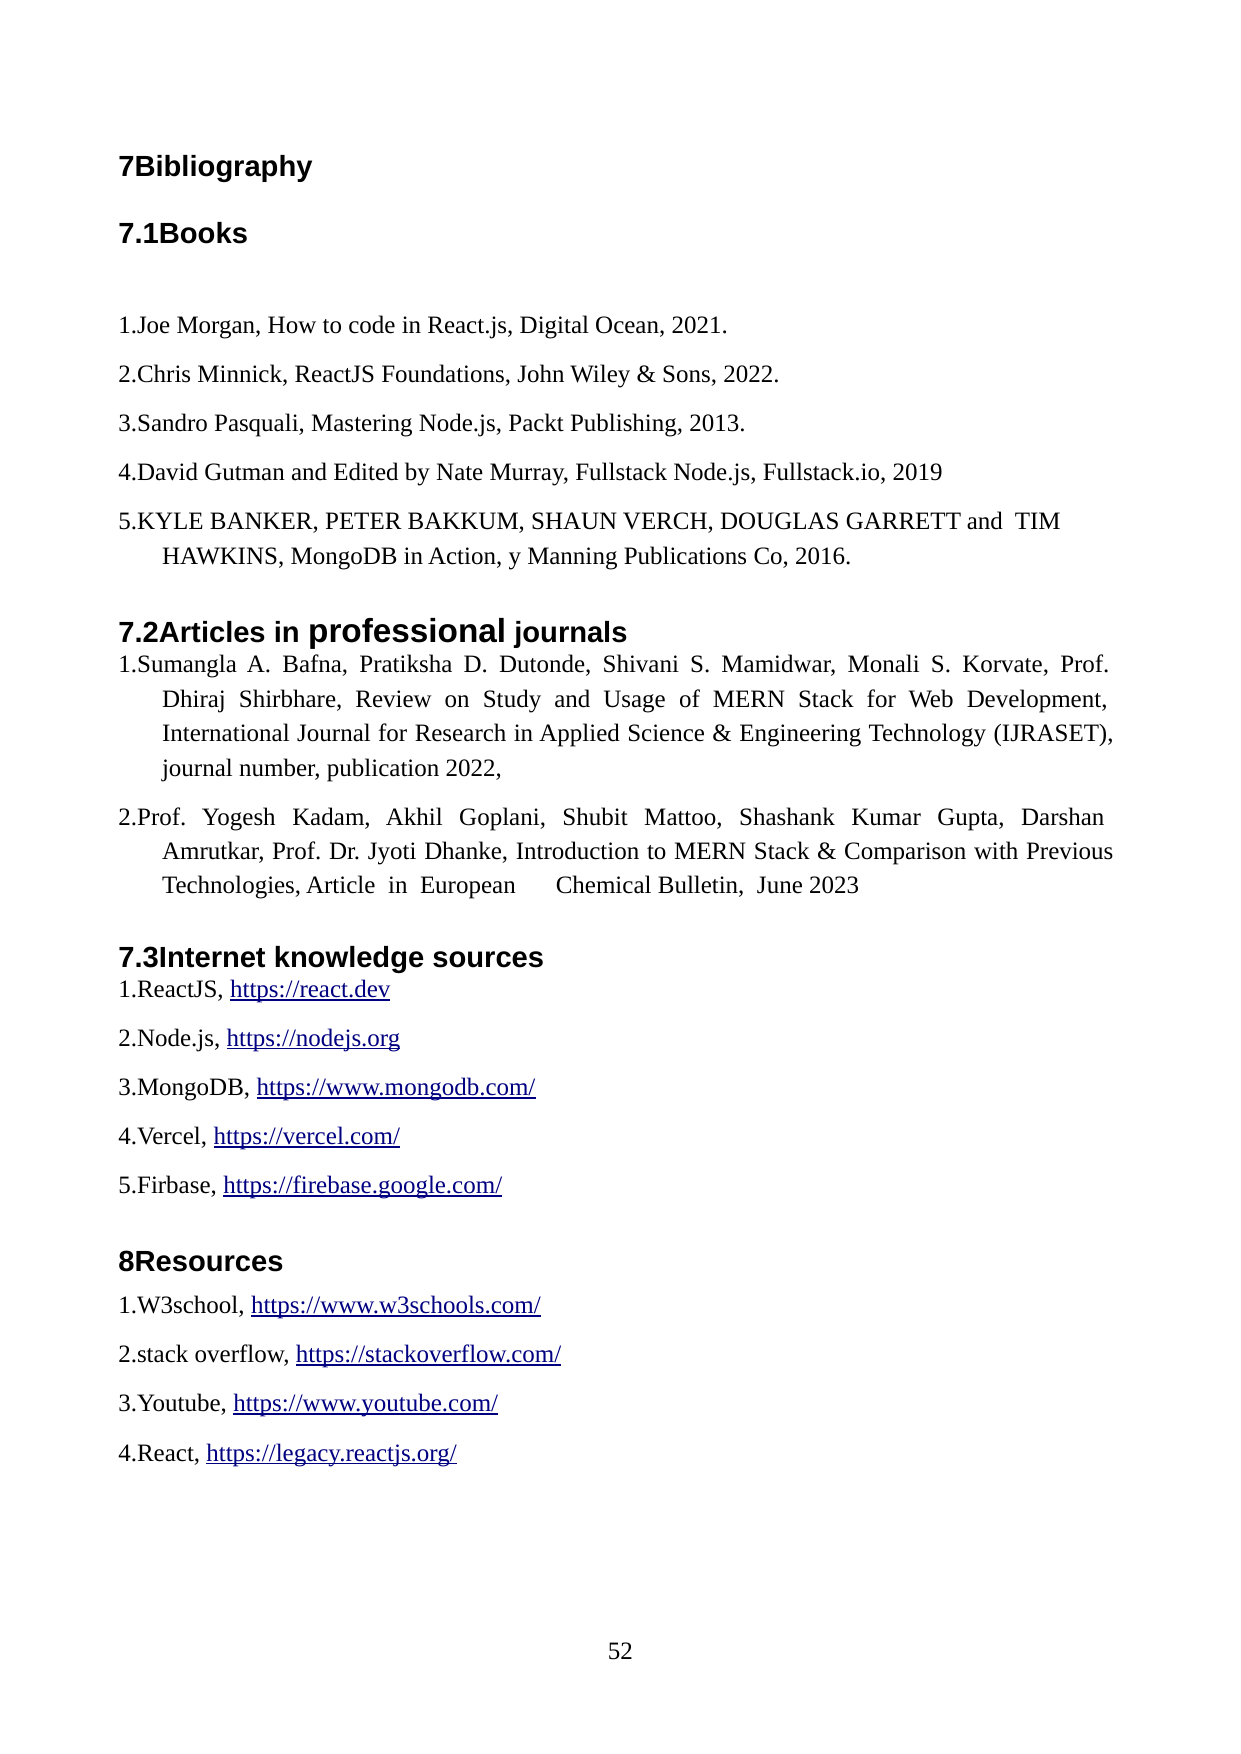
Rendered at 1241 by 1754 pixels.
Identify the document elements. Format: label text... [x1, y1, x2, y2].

list Prof. Yogesh Kadam, Akhil Goplani, Shubit Mattoo, Shashank Kumar Gupta, Darshan Amrutkar, Prof. Dr. Jyoti Dhanke, Introduction to MERN Stack & Comparison with Previous Technologies, Article in European Chemical Bulletin, June 2023 [118, 802, 1122, 899]
list Youtube, https://www.youtube.com/ [118, 1388, 1122, 1417]
list Sandro Pasquali, Mastering Node.js, Packt Publishing, 2013. [118, 408, 1122, 437]
subtitle Articles in professional journals [118, 611, 1122, 649]
subtitle Internet knowledge sources [118, 941, 1122, 974]
subtitle Books [118, 216, 1122, 249]
list David Gutman and Edited by Nate Murray, Fullstack Node.js, Fullstack.io, 2019 [118, 457, 1122, 486]
list KYLE BANKER, PETER BAKKUM, SHAUN VERCH, DOUGLAS GARRETT and TIM HAWKINS, MongoDB in Action, y Manning Publications Co, 2016. [118, 506, 1122, 569]
subtitle Resources [118, 1244, 1122, 1278]
list Chris Minnick, ReactJS Foundations, John Wiley & Sons, 2022. [118, 359, 1122, 388]
list Node.js, https://nodejs.org [118, 1023, 1122, 1052]
list MongoDB, https://www.mongodb.com/ [118, 1072, 1122, 1101]
list ReactJS, https://react.dev [118, 974, 1122, 1003]
subtitle Bibliography [118, 149, 1122, 183]
list Sumangla A. Bafna, Pratiksha D. Dutonde, Shivani S. Mamidwar, Monali S. Korvate, Prof. Dhiraj Shirbhare, Review on Study and Usage of MERN Stack for Web Development, International Journal for Research in Applied Science & Engineering Technology (IJRASET), journal number, publication 2022, [118, 649, 1122, 781]
list React, https://legacy.reactjs.org/ [118, 1438, 1122, 1466]
list Joe Morgan, How to code in React.js, Digital Ocean, 2021. [118, 310, 1122, 339]
list Firbase, https://firebase.google.com/ [118, 1170, 1122, 1199]
list Vercel, https://vercel.com/ [118, 1121, 1122, 1150]
list W3school, https://www.w3schools.com/ [118, 1290, 1122, 1319]
list stack overflow, https://stackoverflow.com/ [118, 1339, 1122, 1368]
